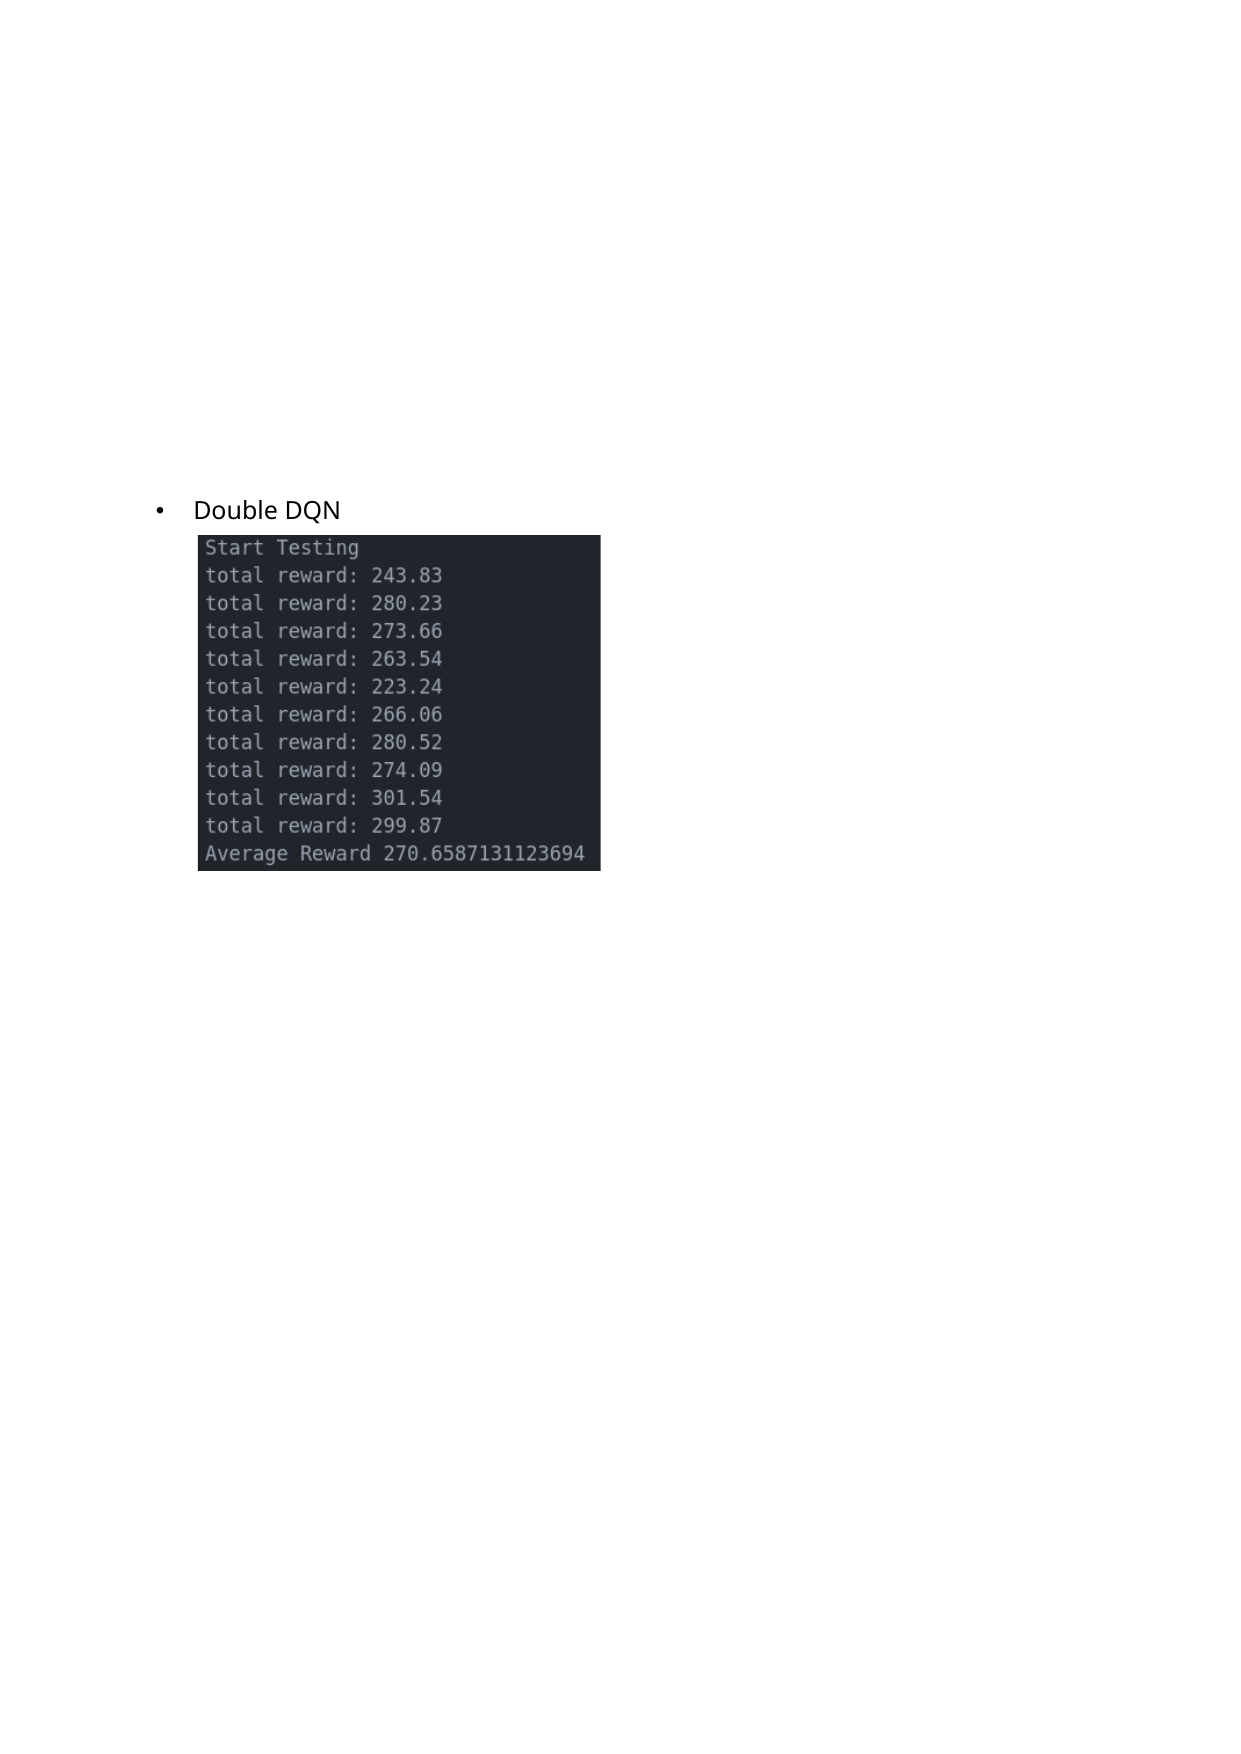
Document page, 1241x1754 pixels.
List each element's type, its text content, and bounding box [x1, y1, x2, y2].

list Double DQN [156, 493, 1122, 527]
picture [197, 535, 601, 871]
